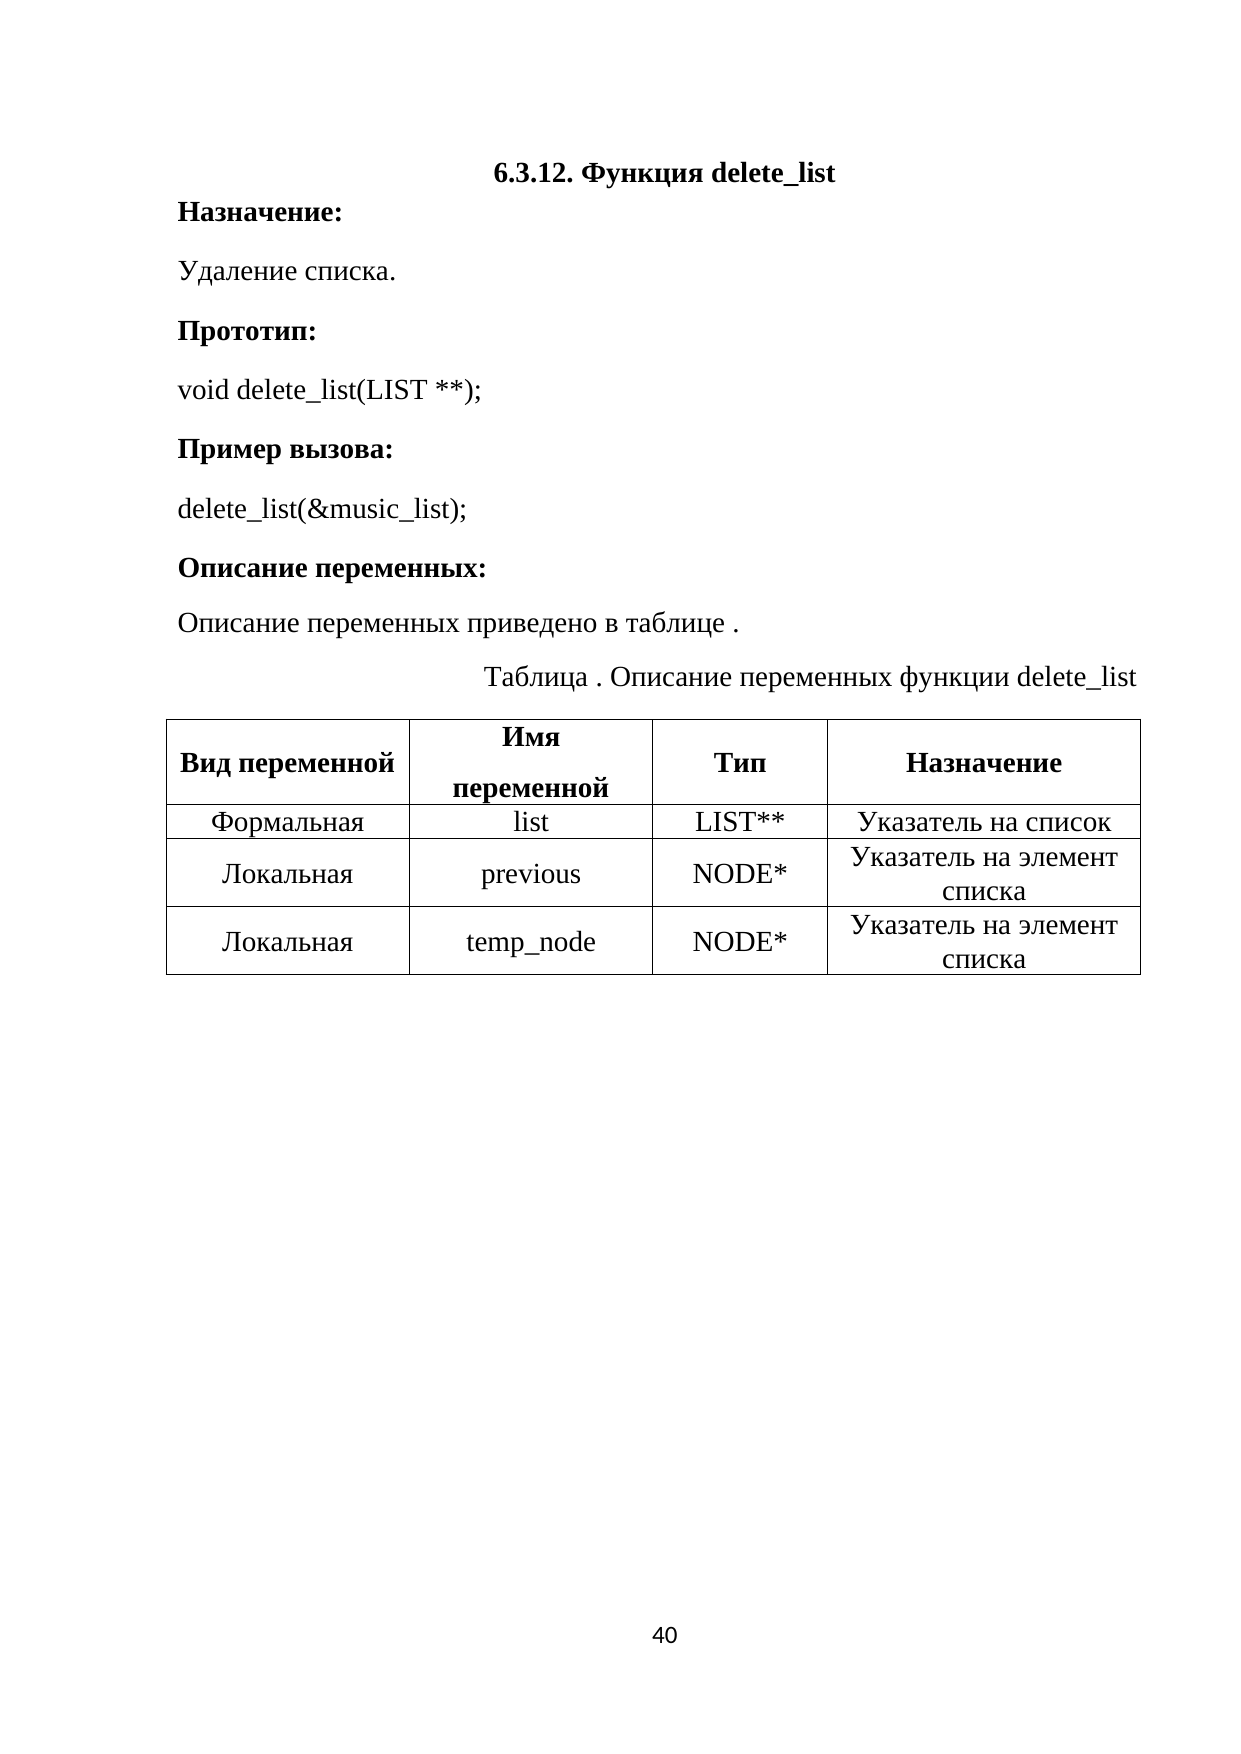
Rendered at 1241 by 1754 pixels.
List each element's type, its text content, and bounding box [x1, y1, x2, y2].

text Удаление списка. [177, 253, 1152, 287]
text Пример вызова: [177, 432, 1152, 465]
subtitle 6.3.12. Функция delete_list [177, 156, 1152, 189]
table_cell Локальная [167, 907, 409, 974]
table_header Назначение [828, 720, 1140, 803]
table_cell previous [410, 839, 652, 906]
table_cell Локальная [167, 839, 409, 906]
table_cell NODE* [653, 839, 827, 906]
table_header Тип [653, 720, 827, 803]
table_header Имя переменной [410, 720, 652, 803]
text Таблица . Описание переменных функции delete_list [177, 659, 1137, 693]
table_cell Формальная [167, 805, 409, 838]
table_cell temp_node [410, 907, 652, 974]
text delete_list(&music_list); [177, 491, 1152, 524]
table_cell Указатель на элемент списка [828, 907, 1140, 974]
table_cell NODE* [653, 907, 827, 974]
table_cell LIST** [653, 805, 827, 838]
text Описание переменных приведено в таблице . [177, 605, 1152, 638]
table_cell Указатель на список [828, 805, 1140, 838]
text Прототип: [177, 313, 1152, 346]
table_cell Указатель на элемент списка [828, 839, 1140, 906]
text void delete_list(LIST **); [177, 372, 1152, 406]
text Описание переменных: [177, 550, 1152, 584]
table_header Вид переменной [167, 720, 409, 803]
table_cell list [410, 805, 652, 838]
text Назначение: [177, 194, 1152, 228]
